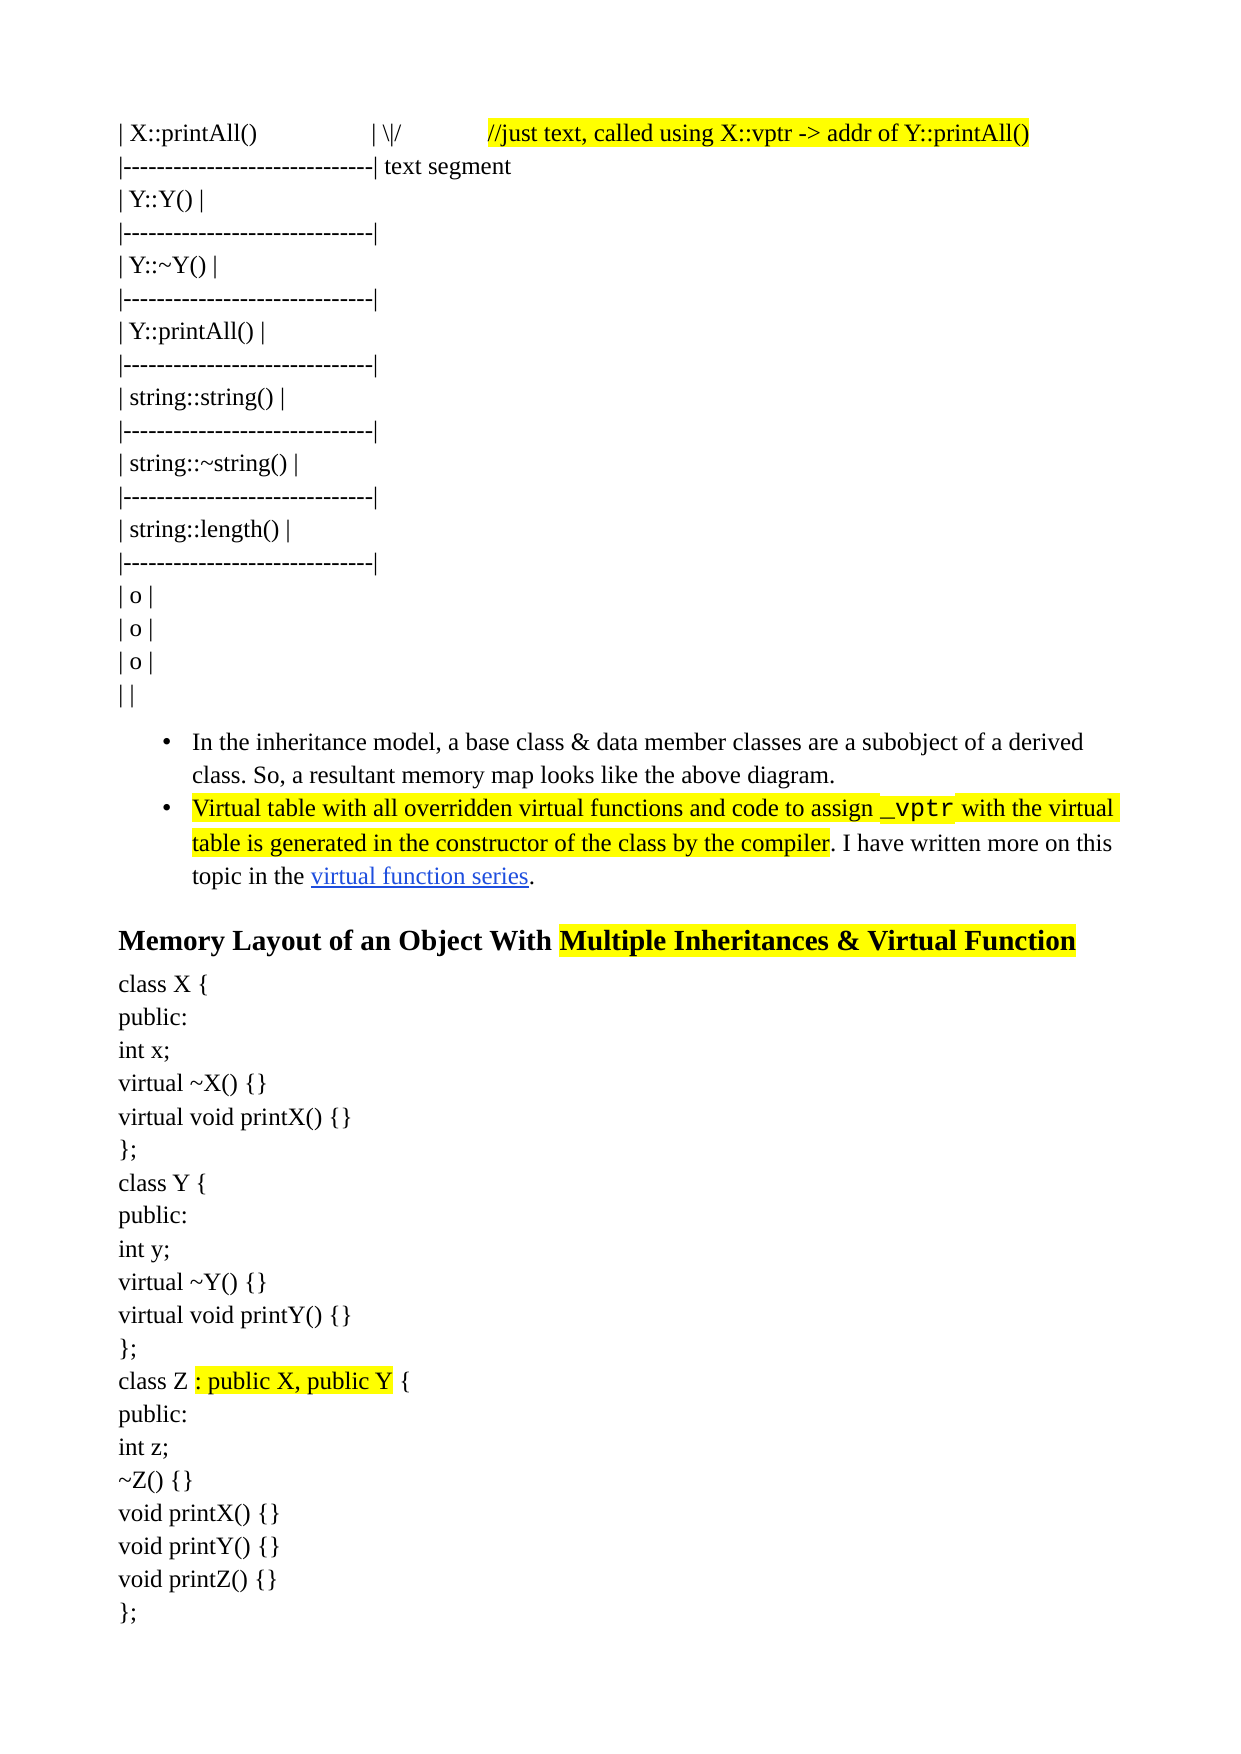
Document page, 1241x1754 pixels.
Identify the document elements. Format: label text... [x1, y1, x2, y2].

list Virtual table with all overridden virtual functions and code to assign _vptr with the virtual table is generated in the constructor of the class by the compiler. I have written more on this topic in the virtual function series. [162, 793, 1122, 890]
text virtual void printY() {} [118, 1300, 1122, 1328]
text virtual ~X() {} [118, 1068, 1122, 1097]
text }; [118, 1134, 1122, 1163]
text | o | [118, 580, 1122, 609]
text }; [118, 1597, 1122, 1626]
text | string::length() | [118, 514, 1122, 543]
text virtual void printX() {} [118, 1102, 1122, 1130]
text class Y { [118, 1168, 1122, 1196]
subtitle Memory Layout of an Object With Multiple Inheritances & Virtual Function [118, 923, 1122, 957]
text | Y::Y() | [118, 184, 1122, 213]
text void printX() {} [118, 1498, 1122, 1527]
text | | [118, 679, 1122, 708]
text ~Z() {} [118, 1465, 1122, 1493]
text | o | [118, 613, 1122, 642]
text public: [118, 1399, 1122, 1427]
text int y; [118, 1234, 1122, 1262]
text |------------------------------| [118, 547, 1122, 576]
text | string::string() | [118, 382, 1122, 411]
text public: [118, 1201, 1122, 1229]
text class Z : public X, public Y { [118, 1366, 1122, 1394]
text }; [118, 1333, 1122, 1361]
text |------------------------------| [118, 283, 1122, 312]
text | Y::~Y() | [118, 250, 1122, 279]
text | string::~string() | [118, 448, 1122, 477]
text |------------------------------| [118, 349, 1122, 378]
text int x; [118, 1036, 1122, 1064]
text |------------------------------| text segment [118, 151, 1122, 180]
text void printZ() {} [118, 1564, 1122, 1593]
text void printY() {} [118, 1531, 1122, 1559]
text int z; [118, 1432, 1122, 1461]
text |------------------------------| [118, 217, 1122, 246]
text | o | [118, 646, 1122, 675]
text | X::printAll() | \|/ //just text, called using X::vptr -> addr of Y::printAll() [118, 118, 1122, 147]
text |------------------------------| [118, 415, 1122, 444]
list In the inheritance model, a base class & data member classes are a subobject of a derived class. So, a resultant memory map looks like the above diagram. [162, 727, 1122, 789]
text |------------------------------| [118, 481, 1122, 510]
text public: [118, 1002, 1122, 1031]
text | Y::printAll() | [118, 316, 1122, 345]
text virtual ~Y() {} [118, 1267, 1122, 1295]
text class X { [118, 969, 1122, 998]
